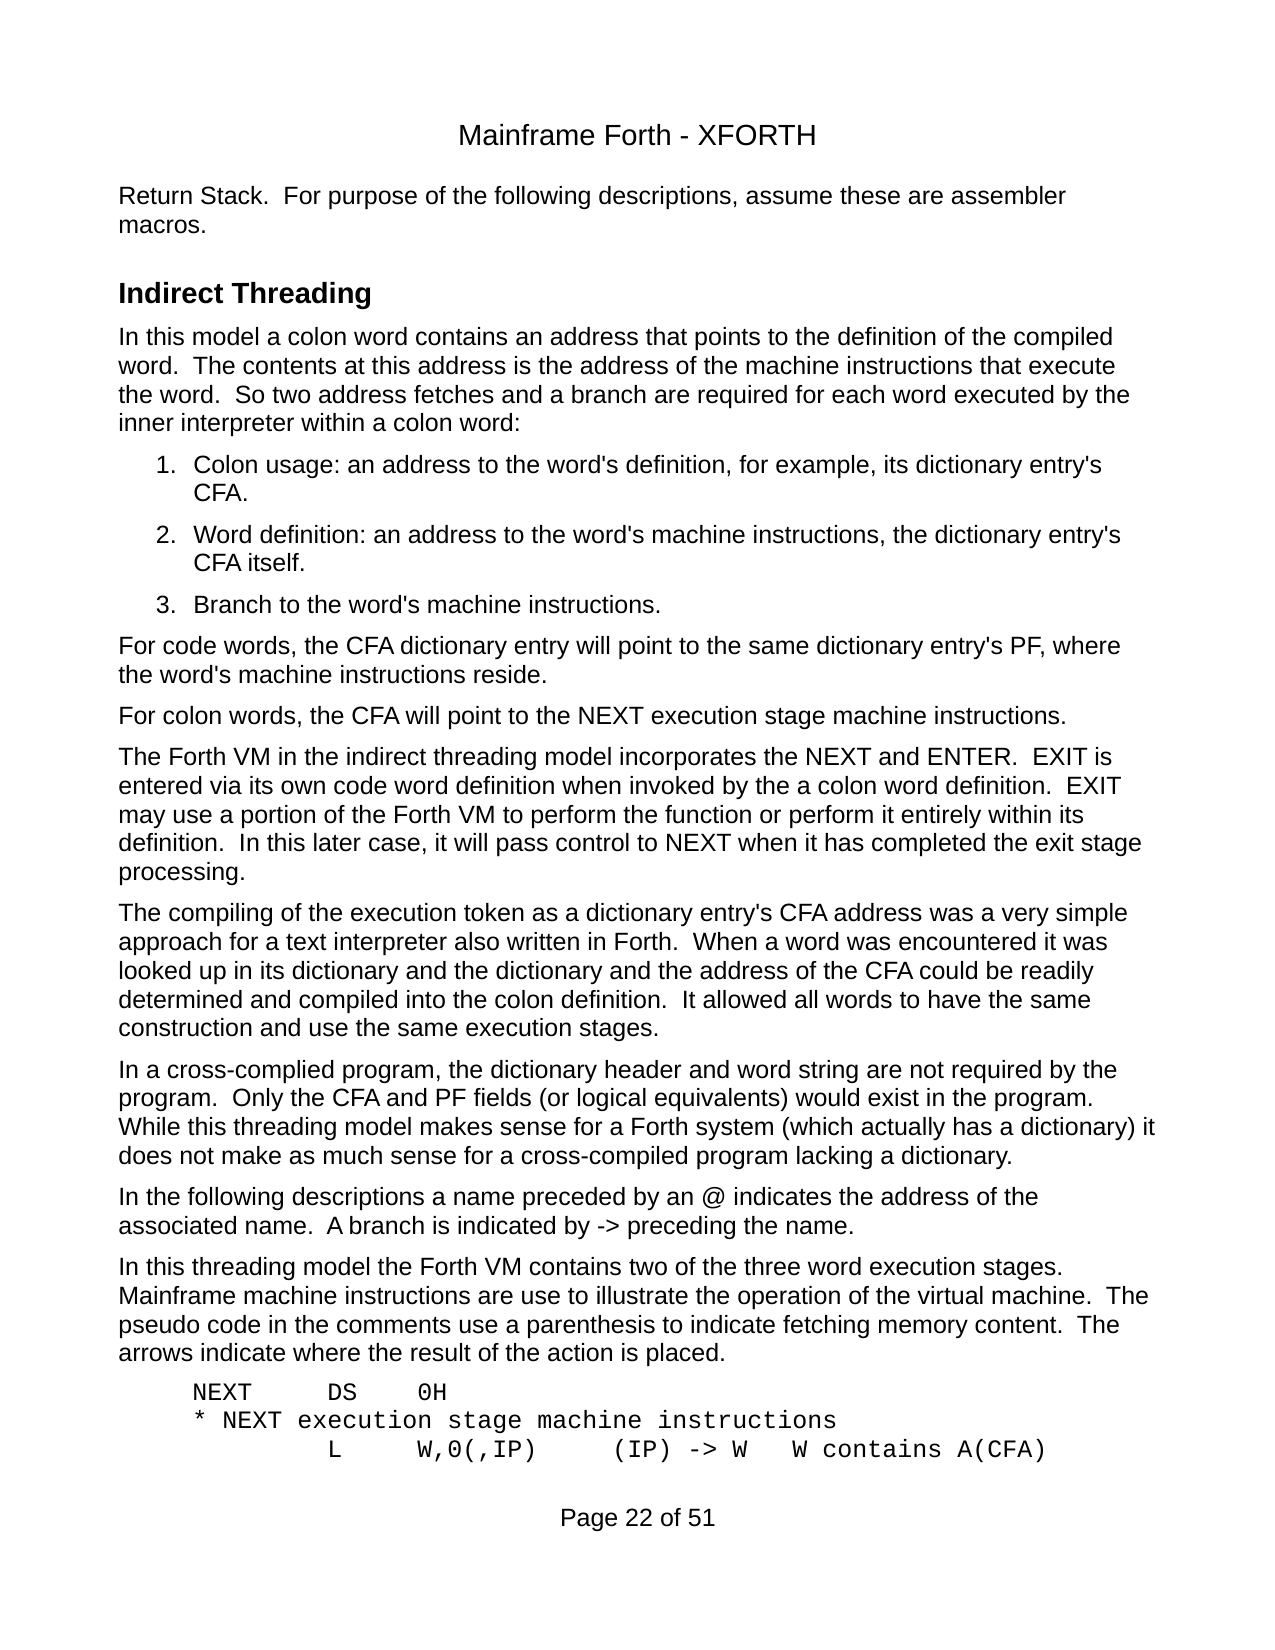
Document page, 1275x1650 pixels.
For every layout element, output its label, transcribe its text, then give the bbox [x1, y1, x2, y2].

text For colon words, the CFA will point to the NEXT execution stage machine instructions. [118, 701, 1157, 730]
text The compiling of the execution token as a dictionary entry's CFA address was a very simple approach for a text interpreter also written in Forth. When a word was encountered it was looked up in its dictionary and the dictionary and the address of the CFA could be readily determined and compiled into the colon definition. It allowed all words to have the same construction and use the same execution stages. [118, 898, 1157, 1042]
text In the following descriptions a name preceded by an @ indicates the address of the associated name. A branch is indicated by -> preceding the name. [118, 1182, 1157, 1240]
text For code words, the CFA dictionary entry will point to the same dictionary entry's PF, where the word's machine instructions reside. [118, 631, 1157, 688]
text In this model a colon word contains an address that points to the definition of the compiled word. The contents at this address is the address of the machine instructions that execute the word. So two address fetches and a branch are required for each word executed by the inner interpreter within a colon word: [118, 322, 1157, 437]
text In this threading model the Forth VM contains two of the three word execution stages. Mainframe machine instructions are use to illustrate the operation of the virtual machine. The pseudo code in the comments use a parenthesis to indicate fetching memory content. The arrows indicate where the result of the action is placed. [118, 1252, 1157, 1367]
text The Forth VM in the indirect threading model incorporates the NEXT and ENTER. EXIT is entered via its own code word definition when invoked by the a colon word definition. EXIT may use a portion of the Forth VM to perform the function or perform it entirely within its definition. In this later case, it will pass control to NEXT when it has completed the exit stage processing. [118, 742, 1157, 886]
text In a cross-complied program, the dictionary header and word string are not required by the program. Only the CFA and PF fields (or logical equivalents) would exist in the program. While this threading model makes sense for a Forth system (which actually has a dictionary) it does not make as much sense for a cross-compiled program lacking a dictionary. [118, 1055, 1157, 1170]
text NEXT DS 0H [192, 1380, 1157, 1408]
text Return Stack. For purpose of the following descriptions, assume these are assembler macros. [118, 181, 1157, 239]
text * NEXT execution stage machine instructions [192, 1408, 1157, 1436]
subtitle Indirect Threading [118, 276, 1157, 310]
list Word definition: an address to the word's machine instructions, the dictionary entry's CFA itself. [156, 520, 1157, 577]
list Colon usage: an address to the word's definition, for example, its dictionary entry's CFA. [156, 450, 1157, 507]
list Branch to the word's machine instructions. [156, 590, 1157, 618]
text L W,0(,IP) (IP) -> W W contains A(CFA) [192, 1436, 1157, 1465]
